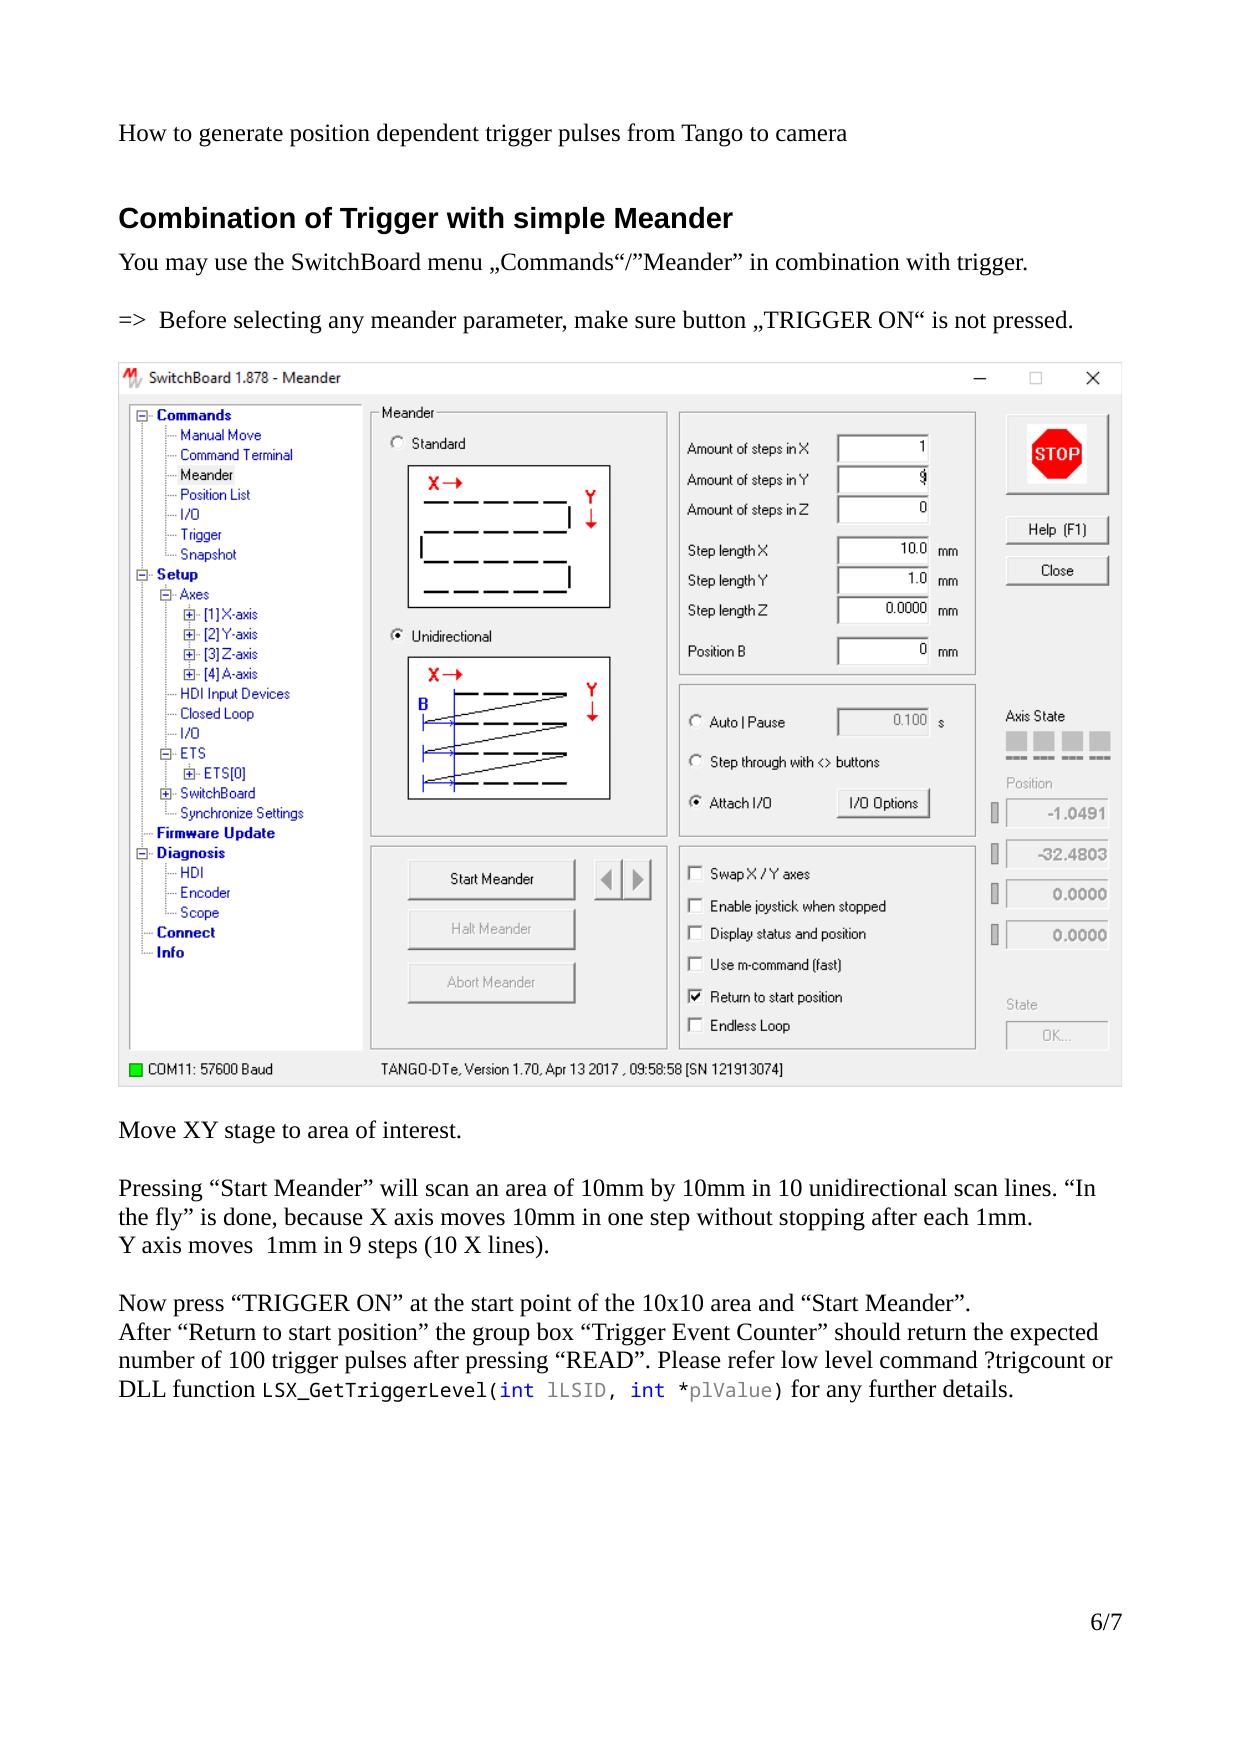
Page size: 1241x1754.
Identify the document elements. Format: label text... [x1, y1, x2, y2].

text Move XY stage to area of interest. [118, 1116, 1122, 1144]
picture [118, 362, 1123, 1087]
text You may use the SwitchBoard menu „Commands“/”Meander” in combination with trigger. [118, 247, 1122, 276]
text After “Return to start position” the group box “Trigger Event Counter” should return the expected number of 100 trigger pulses after pressing “READ”. Please refer low level command ?trigcount or DLL function LSX_GetTriggerLevel(int lLSID, int *plValue) for any further details. [118, 1317, 1122, 1403]
text => Before selecting any meander parameter, make sure button „TRIGGER ON“ is not pressed. [118, 305, 1122, 334]
text Pressing “Start Meander” will scan an area of 10mm by 10mm in 10 unidirectional scan lines. “In the fly” is done, because X axis moves 10mm in one step without stopping after each 1mm. [118, 1173, 1122, 1231]
subtitle Combination of Trigger with simple Meander [118, 201, 1122, 235]
text Now press “TRIGGER ON” at the start point of the 10x10 area and “Start Meander”. [118, 1288, 1122, 1317]
text Y axis moves 1mm in 9 steps (10 X lines). [118, 1231, 1122, 1259]
